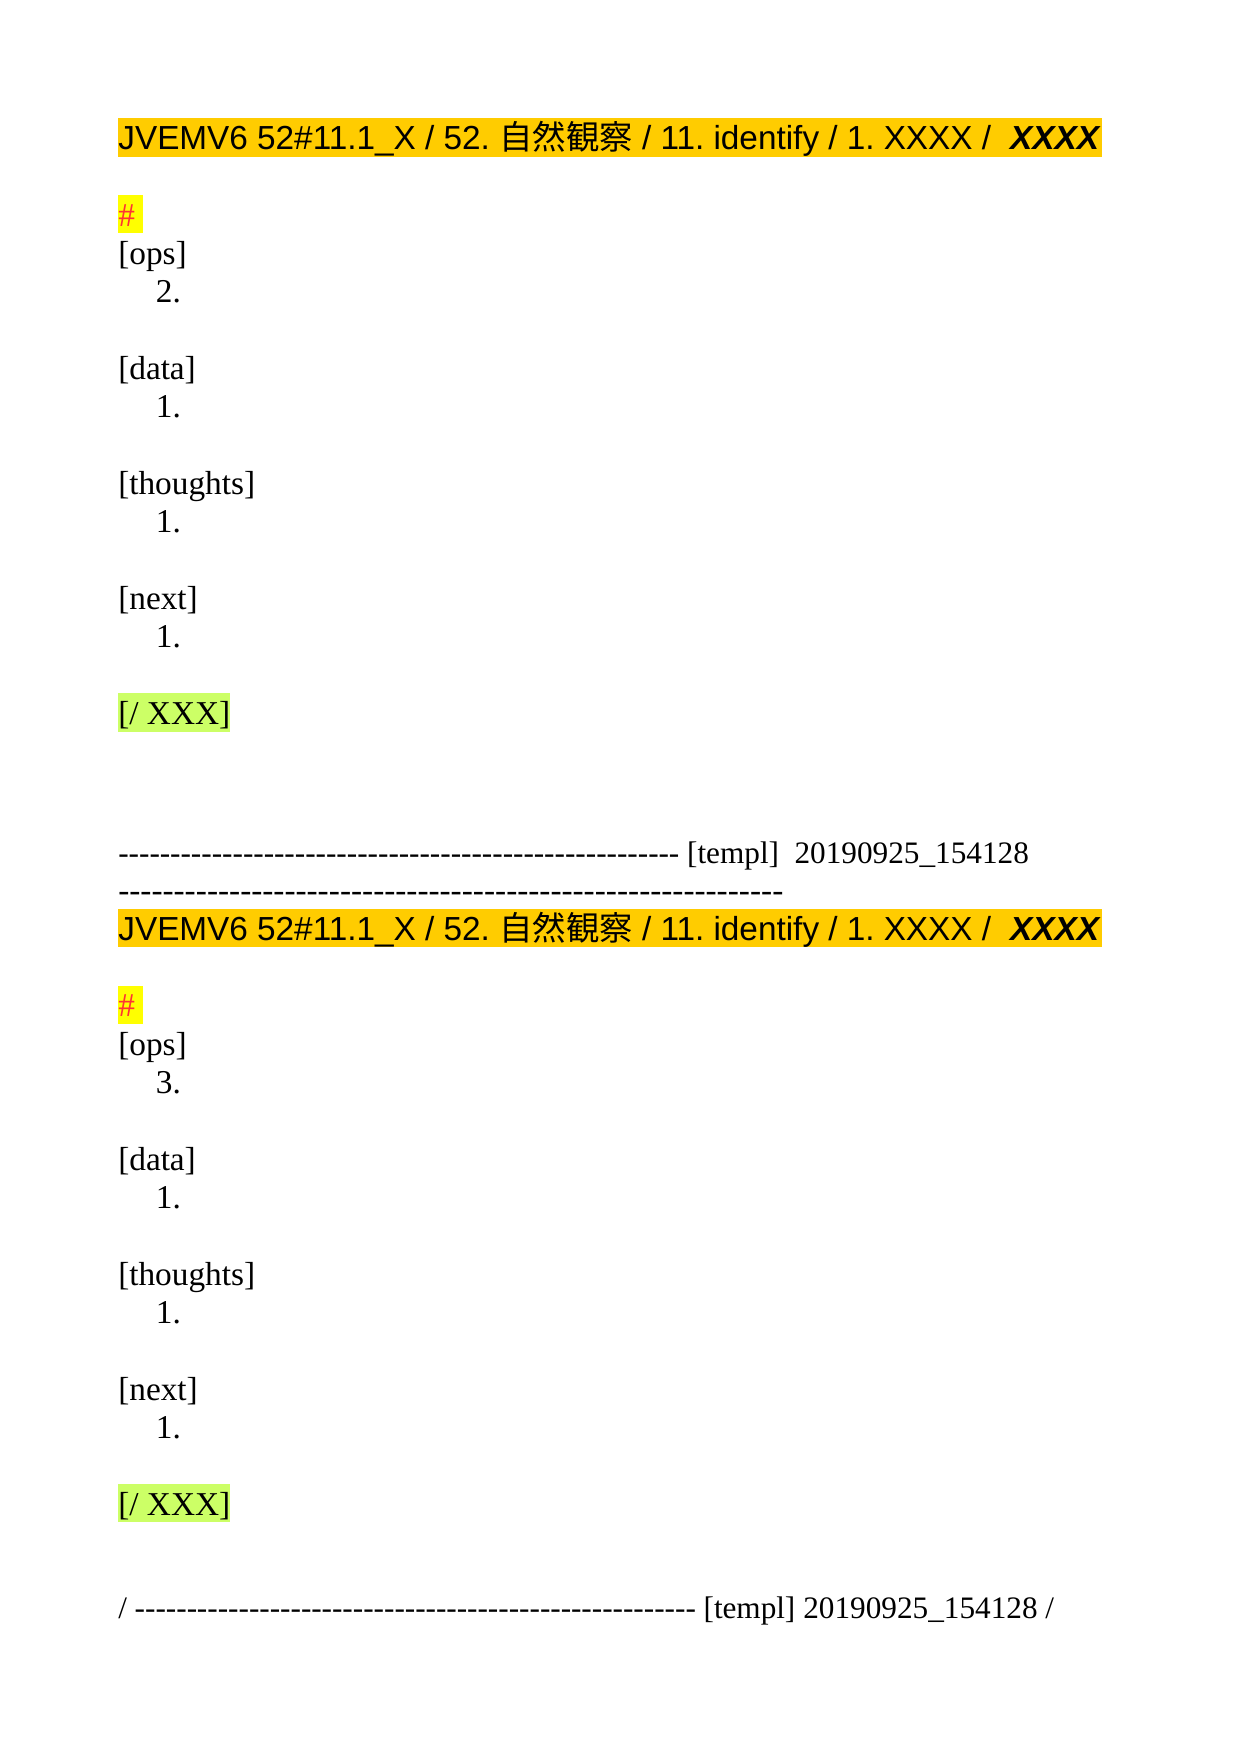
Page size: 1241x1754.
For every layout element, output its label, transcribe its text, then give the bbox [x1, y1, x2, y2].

text # [118, 195, 1122, 233]
text JVEMV6 52#11.1_X / 52. 自然観察 / 11. identify / 1. XXXX / XXXX [118, 909, 1122, 947]
text [/ XXX] [118, 1484, 1122, 1522]
text [/ XXX] [118, 693, 1122, 732]
text # [118, 986, 1122, 1024]
text / ------------------------------------------------------ [templ] 20190925_154128 / [118, 1589, 1122, 1625]
text [next] [118, 1369, 1122, 1407]
text [ops] [118, 1024, 1122, 1062]
text [thoughts] [118, 463, 1122, 502]
text [ops] [118, 233, 1122, 272]
text [next] [118, 578, 1122, 617]
text [data] [118, 1139, 1122, 1177]
text [thoughts] [118, 1254, 1122, 1292]
text JVEMV6 52#11.1_X / 52. 自然観察 / 11. identify / 1. XXXX / XXXX [118, 118, 1122, 157]
text ------------------------------------------------------------ [118, 871, 1122, 909]
text ------------------------------------------------------ [templ] 20190925_154128 [118, 834, 1122, 871]
text [data] [118, 348, 1122, 387]
